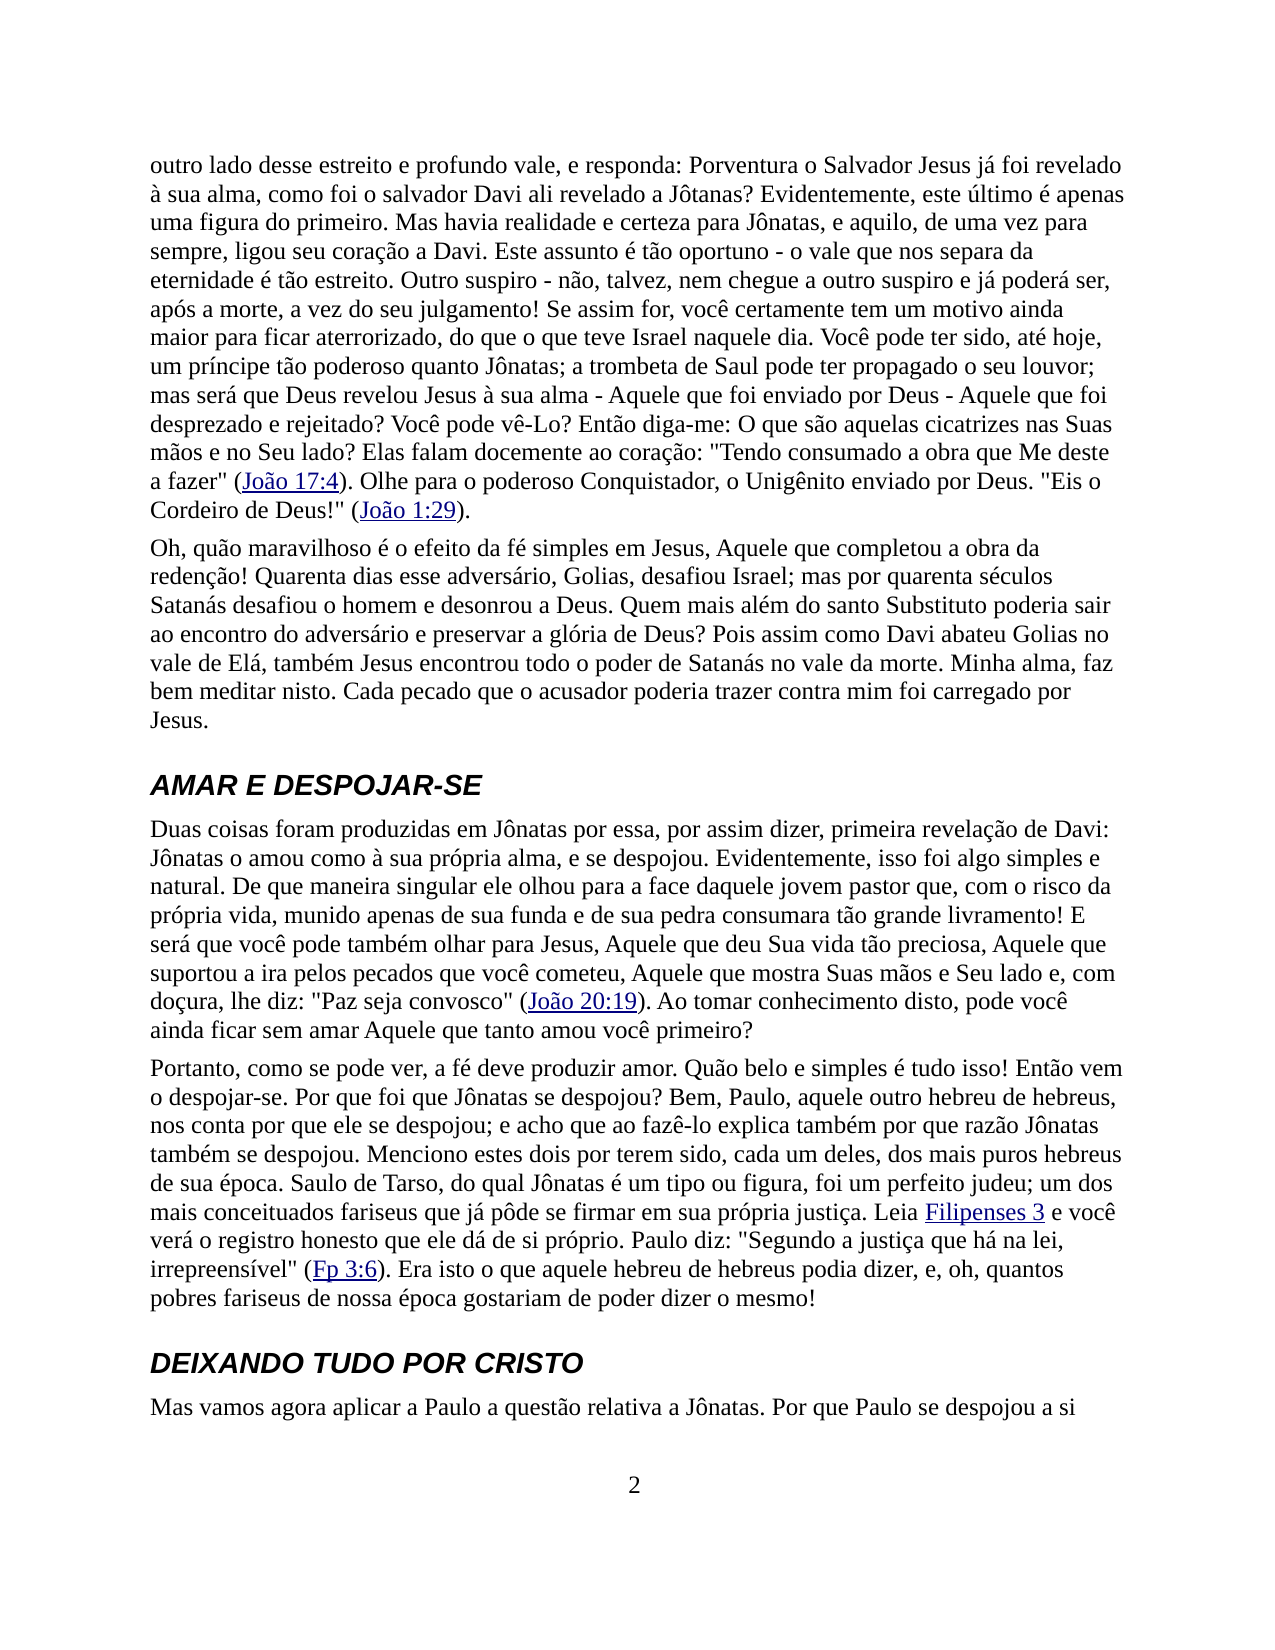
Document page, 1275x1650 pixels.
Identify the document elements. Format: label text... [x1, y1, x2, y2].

text Mas vamos agora aplicar a Paulo a questão relativa a Jônatas. Por que Paulo se despojou a si [150, 1392, 1125, 1420]
subtitle DEIXANDO TUDO POR CRISTO [150, 1346, 1125, 1379]
text outro lado desse estreito e profundo vale, e responda: Porventura o Salvador Jesus já foi revelado à sua alma, como foi o salvador Davi ali revelado a Jôtanas? Evidentemente, este último é apenas uma figura do primeiro. Mas havia realidade e certeza para Jônatas, e aquilo, de uma vez para sempre, ligou seu coração a Davi. Este assunto é tão oportuno - o vale que nos separa da eternidade é tão estreito. Outro suspiro - não, talvez, nem chegue a outro suspiro e já poderá ser, após a morte, a vez do seu julgamento! Se assim for, você certamente tem um motivo ainda maior para ficar aterrorizado, do que o que teve Israel naquele dia. Você pode ter sido, até hoje, um príncipe tão poderoso quanto Jônatas; a trombeta de Saul pode ter propagado o seu louvor; mas será que Deus revelou Jesus à sua alma - Aquele que foi enviado por Deus - Aquele que foi desprezado e rejeitado? Você pode vê-Lo? Então diga-me: O que são aquelas cicatrizes nas Suas mãos e no Seu lado? Elas falam docemente ao coração: "Tendo consumado a obra que Me deste a fazer" (João 17:4). Olhe para o poderoso Conquistador, o Unigênito enviado por Deus. "Eis o Cordeiro de Deus!" (João 1:29). [150, 150, 1125, 524]
subtitle AMAR E DESPOJAR-SE [150, 768, 1125, 801]
text Oh, quão maravilhoso é o efeito da fé simples em Jesus, Aquele que completou a obra da redenção! Quarenta dias esse adversário, Golias, desafiou Israel; mas por quarenta séculos Satanás desafiou o homem e desonrou a Deus. Quem mais além do santo Substituto poderia sair ao encontro do adversário e preservar a glória de Deus? Pois assim como Davi abateu Golias no vale de Elá, também Jesus encontrou todo o poder de Satanás no vale da morte. Minha alma, faz bem meditar nisto. Cada pecado que o acusador poderia trazer contra mim foi carregado por Jesus. [150, 533, 1125, 734]
text Portanto, como se pode ver, a fé deve produzir amor. Quão belo e simples é tudo isso! Então vem o despojar-se. Por que foi que Jônatas se despojou? Bem, Paulo, aquele outro hebreu de hebreus, nos conta por que ele se despojou; e acho que ao fazê-lo explica também por que razão Jônatas também se despojou. Menciono estes dois por terem sido, cada um deles, dos mais puros hebreus de sua época. Saulo de Tarso, do qual Jônatas é um tipo ou figura, foi um perfeito judeu; um dos mais conceituados fariseus que já pôde se firmar em sua própria justiça. Leia Filipenses 3 e você verá o registro honesto que ele dá de si próprio. Paulo diz: "Segundo a justiça que há na lei, irrepreensível" (Fp 3:6). Era isto o que aquele hebreu de hebreus podia dizer, e, oh, quantos pobres fariseus de nossa época gostariam de poder dizer o mesmo! [150, 1053, 1125, 1312]
text Duas coisas foram produzidas em Jônatas por essa, por assim dizer, primeira revelação de Davi: Jônatas o amou como à sua própria alma, e se despojou. Evidentemente, isso foi algo simples e natural. De que maneira singular ele olhou para a face daquele jovem pastor que, com o risco da própria vida, munido apenas de sua funda e de sua pedra consumara tão grande livramento! E será que você pode também olhar para Jesus, Aquele que deu Sua vida tão preciosa, Aquele que suportou a ira pelos pecados que você cometeu, Aquele que mostra Suas mãos e Seu lado e, com doçura, lhe diz: "Paz seja convosco" (João 20:19). Ao tomar conhecimento disto, pode você ainda ficar sem amar Aquele que tanto amou você primeiro? [150, 814, 1125, 1044]
